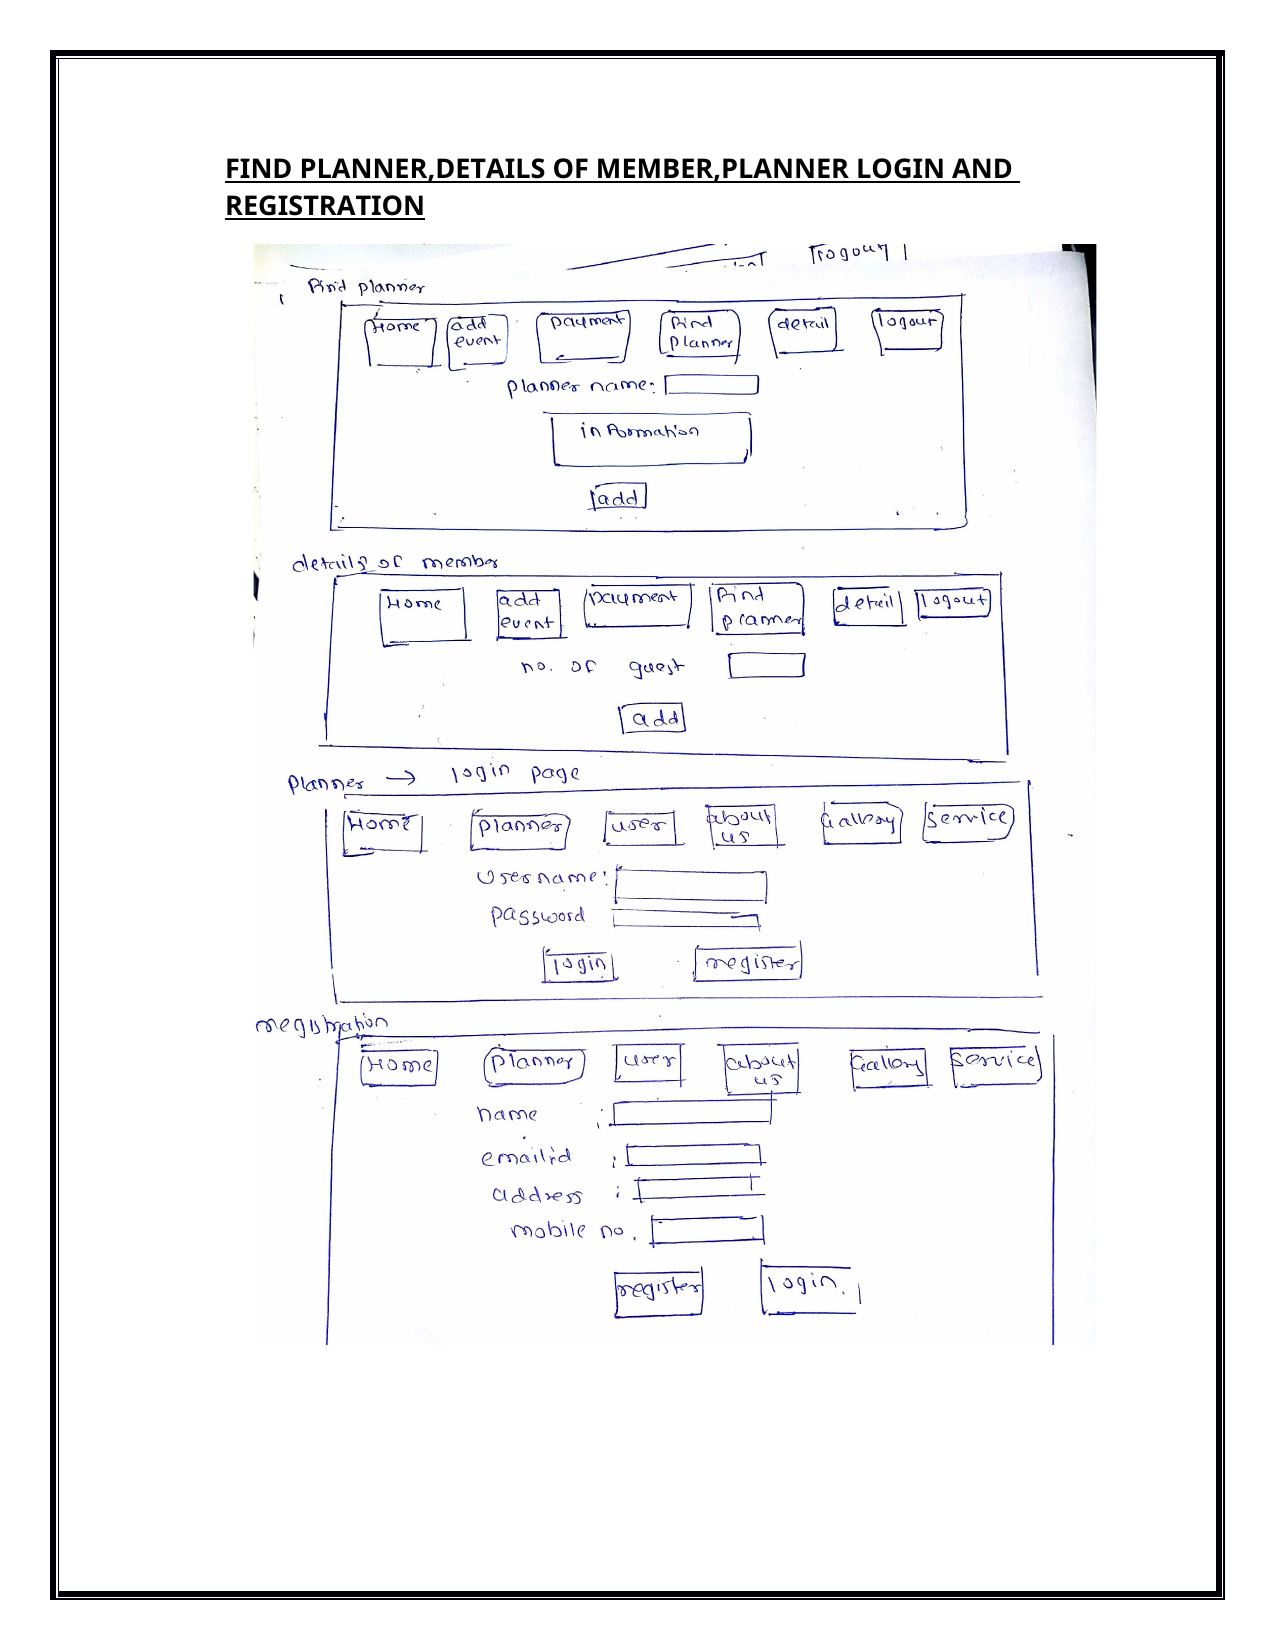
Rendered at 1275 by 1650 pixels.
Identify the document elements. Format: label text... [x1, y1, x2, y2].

text FIND PLANNER,DETAILS OF MEMBER,PLANNER LOGIN AND REGISTRATION [225, 150, 1125, 224]
picture [253, 244, 1097, 1345]
